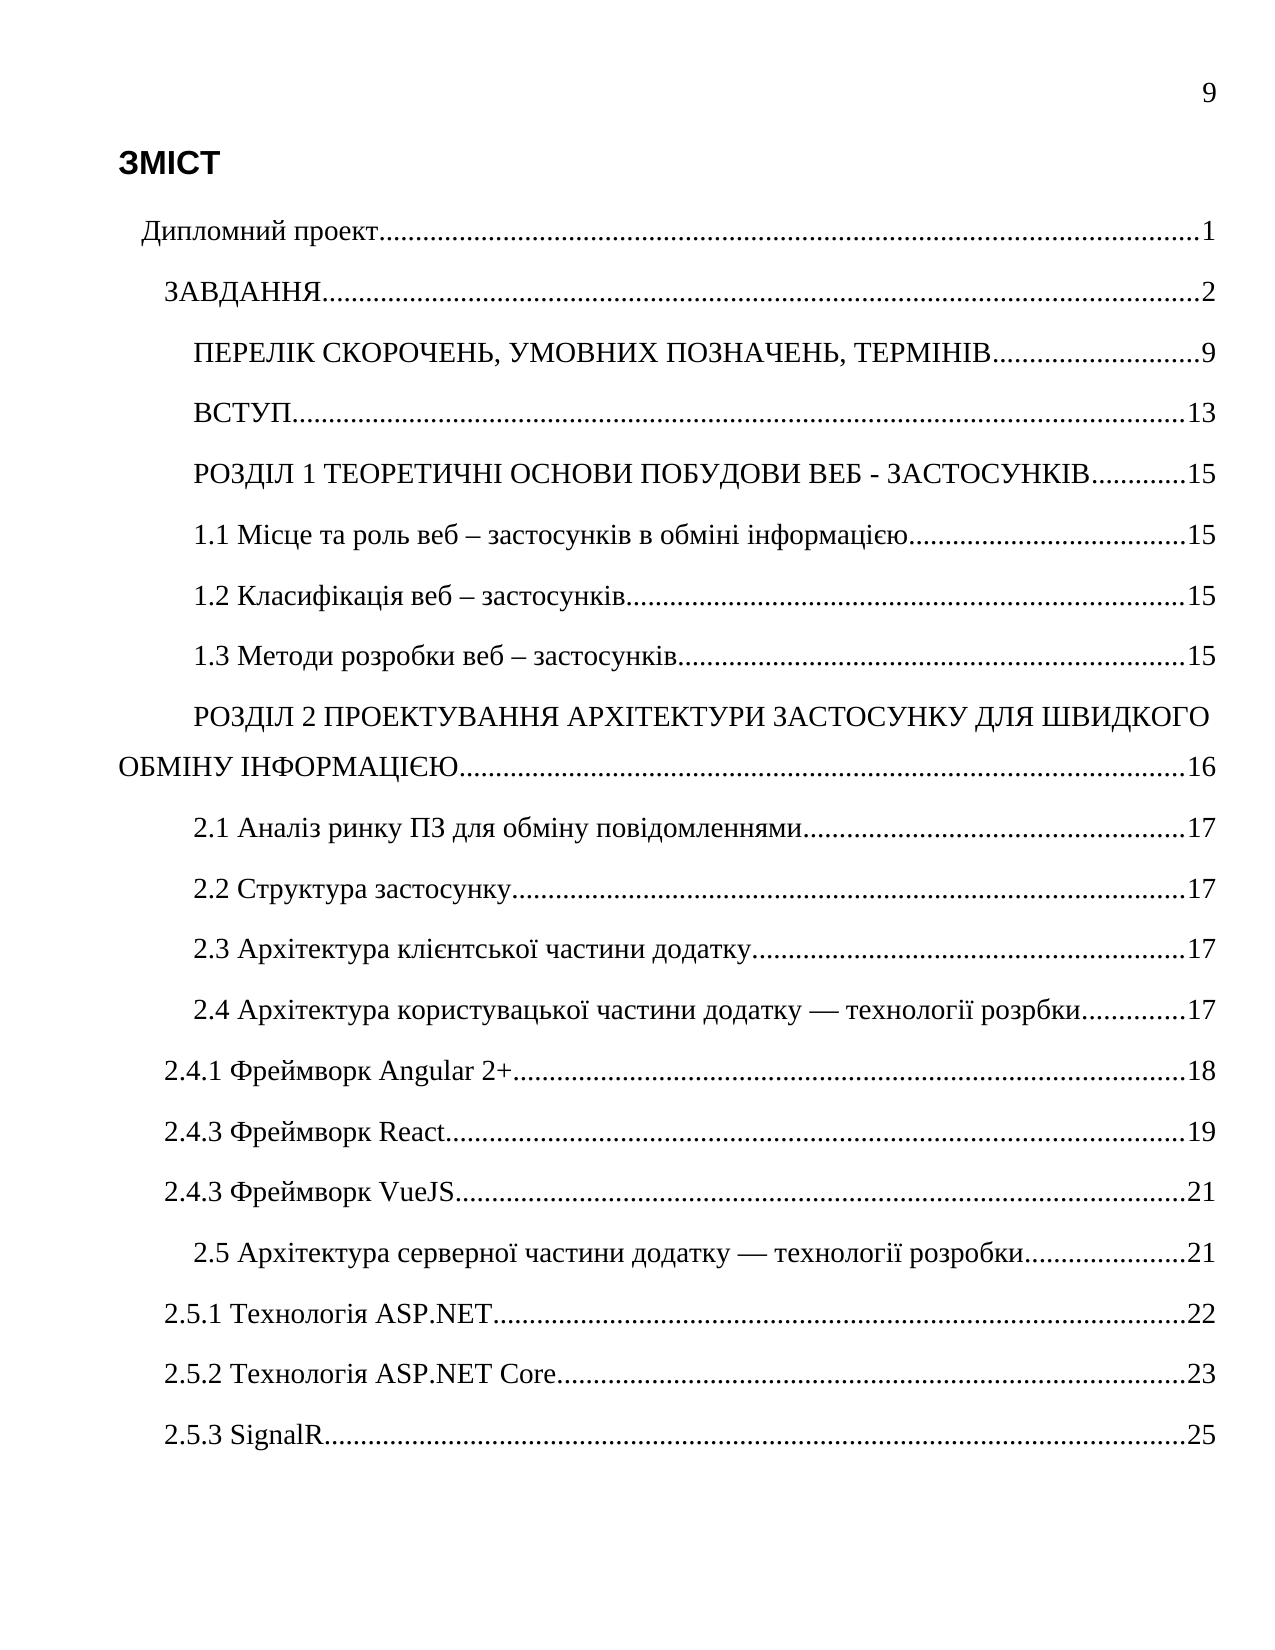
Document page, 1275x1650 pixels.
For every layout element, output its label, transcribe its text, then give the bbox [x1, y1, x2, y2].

text 2.3 Архітектура клієнтської частини додатку 17 [118, 932, 1217, 965]
text 2.5.2 Технологія ASP.NET Core 23 [164, 1357, 1217, 1390]
text 2.4.3 Фреймворк VueJS 21 [164, 1174, 1217, 1208]
text 1.2 Класифікація веб – застосунків 15 [118, 578, 1217, 611]
text 1.1 Місце та роль веб – застосунків в обміні інформацією 15 [118, 517, 1217, 550]
text 2.4.3 Фреймворк React 19 [164, 1114, 1217, 1147]
text 2.4.1 Фреймворк Angular 2+ 18 [164, 1053, 1217, 1087]
text ПЕРЕЛІК СКОРОЧЕНЬ, УМОВНИХ ПОЗНАЧЕНЬ, ТЕРМІНІВ 9 [118, 335, 1217, 368]
text РОЗДІЛ 1 ТЕОРЕТИЧНІ ОСНОВИ ПОБУДОВИ ВЕБ - ЗАСТОСУНКІВ 15 [118, 456, 1217, 490]
text 1.3 Методи розробки веб – застосунків 15 [118, 638, 1217, 672]
subtitle ЗМІСТ [118, 143, 1217, 182]
text РОЗДІЛ 2 ПРОЕКТУВАННЯ АРХІТЕКТУРИ ЗАСТОСУНКУ ДЛЯ ШВИДКОГО ОБМІНУ ІНФОРМАЦІЄЮ 16 [118, 699, 1217, 783]
text ВСТУП 13 [118, 395, 1217, 429]
text 2.4 Архітектура користувацької частини додатку — технології розрбки 17 [118, 992, 1217, 1026]
text ЗАВДАННЯ 2 [164, 274, 1217, 307]
text 2.5 Архітектура серверної частини додатку — технології розробки 21 [118, 1235, 1217, 1269]
text 2.2 Структура застосунку 17 [118, 871, 1217, 904]
text 2.1 Аналіз ринку ПЗ для обміну повідомленнями 17 [118, 810, 1217, 844]
text Дипломний проект 1 [141, 213, 1217, 247]
text 2.5.3 SignalR 25 [164, 1417, 1217, 1451]
text 2.5.1 Технологія ASP.NET 22 [164, 1296, 1217, 1329]
